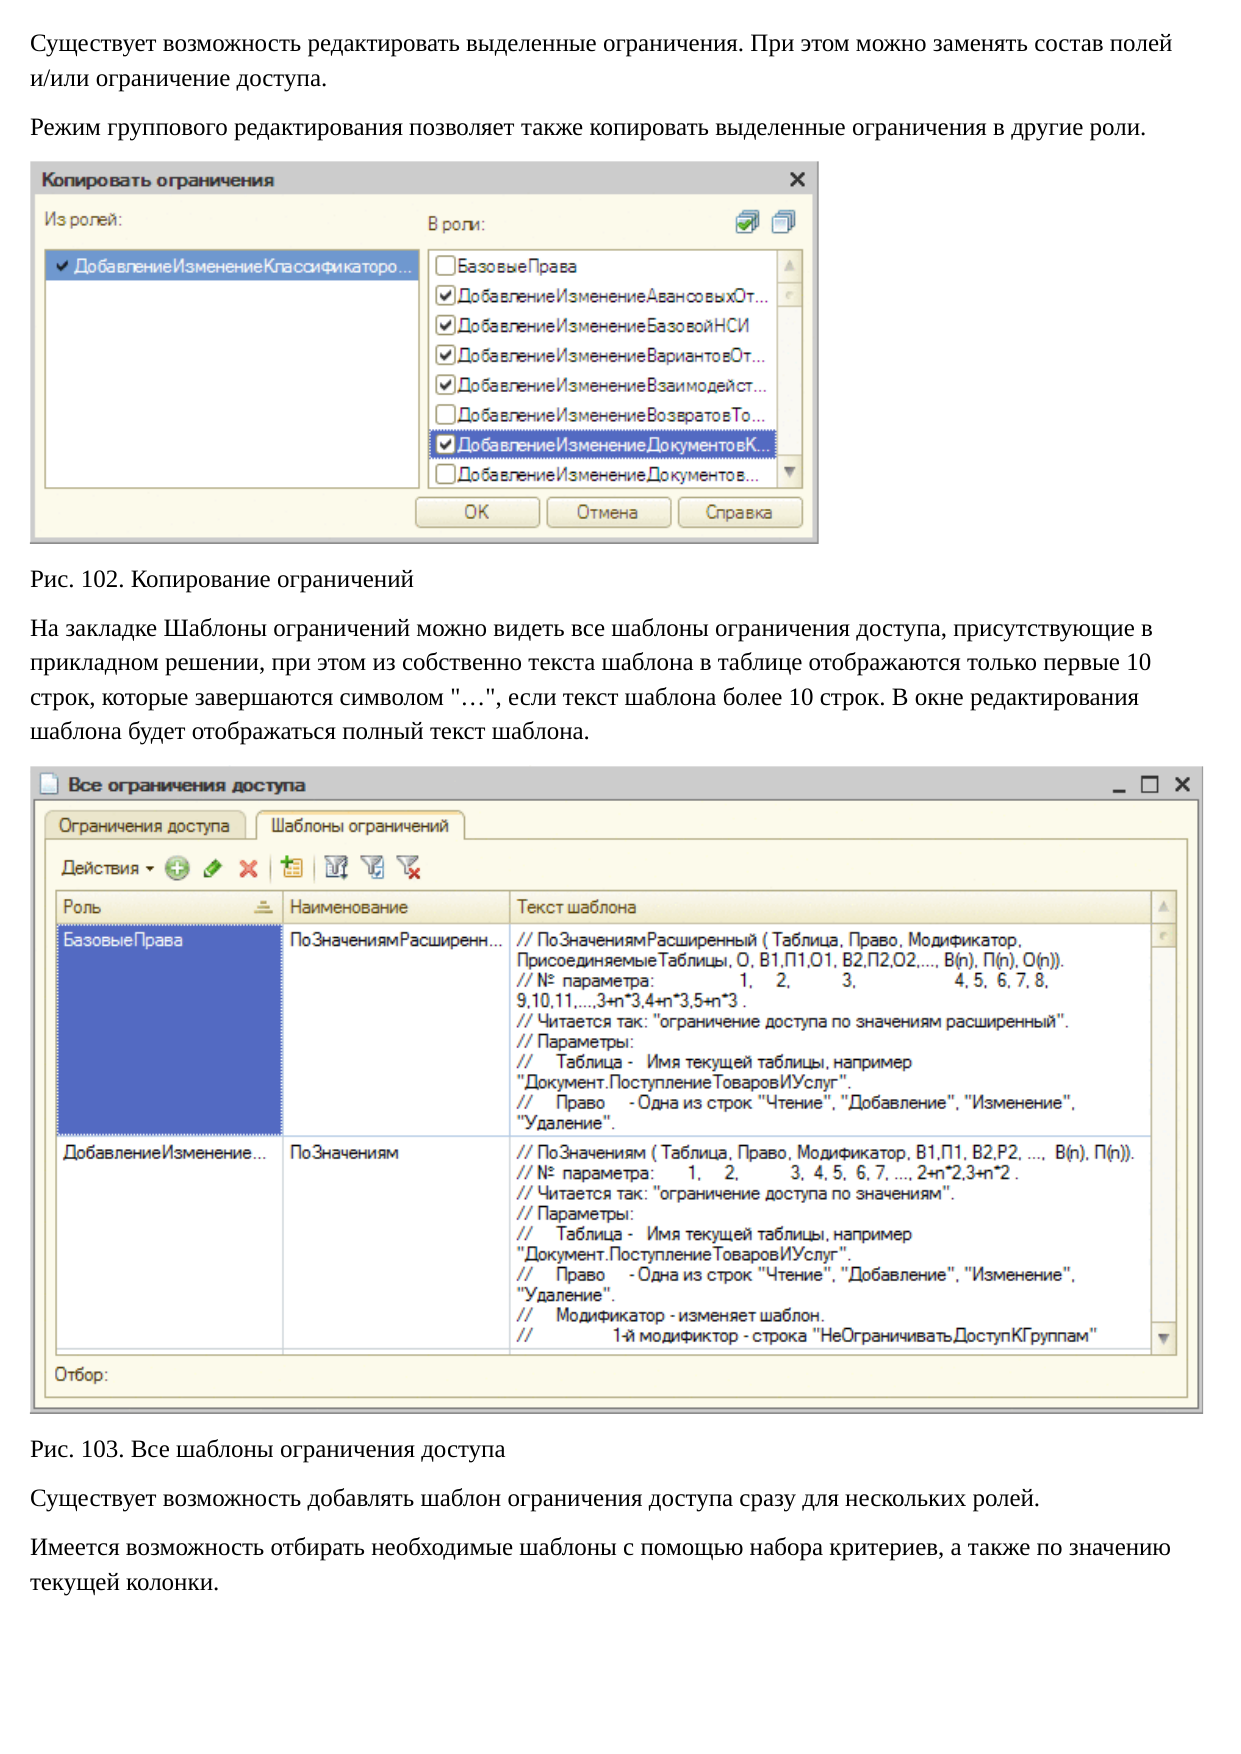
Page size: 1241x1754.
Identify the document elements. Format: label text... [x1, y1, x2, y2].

text Существует возможность добавлять шаблон ограничения доступа сразу для нескольких ролей. [30, 1483, 1211, 1512]
picture [29, 160, 819, 544]
text Рис. 102. Копирование ограничений [30, 564, 1211, 593]
picture [29, 765, 1204, 1414]
text Имеется возможность отбирать необходимые шаблоны с помощью набора критериев, а также по значению текущей колонки. [30, 1532, 1211, 1596]
text Рис. 103. Все шаблоны ограничения доступа [30, 1434, 1211, 1463]
text Существует возможность редактировать выделенные ограничения. При этом можно заменять состав полей и/или ограничение доступа. [30, 28, 1211, 91]
text На закладке Шаблоны ограничений можно видеть все шаблоны ограничения доступа, присутствующие в прикладном решении, при этом из собственно текста шаблона в таблице отображаются только первые 10 строк, которые завершаются символом "…", если текст шаблона более 10 строк. В окне редактирования шаблона будет отображаться полный текст шаблона. [30, 613, 1211, 745]
text Режим группового редактирования позволяет также копировать выделенные ограничения в другие роли. [30, 112, 1211, 140]
